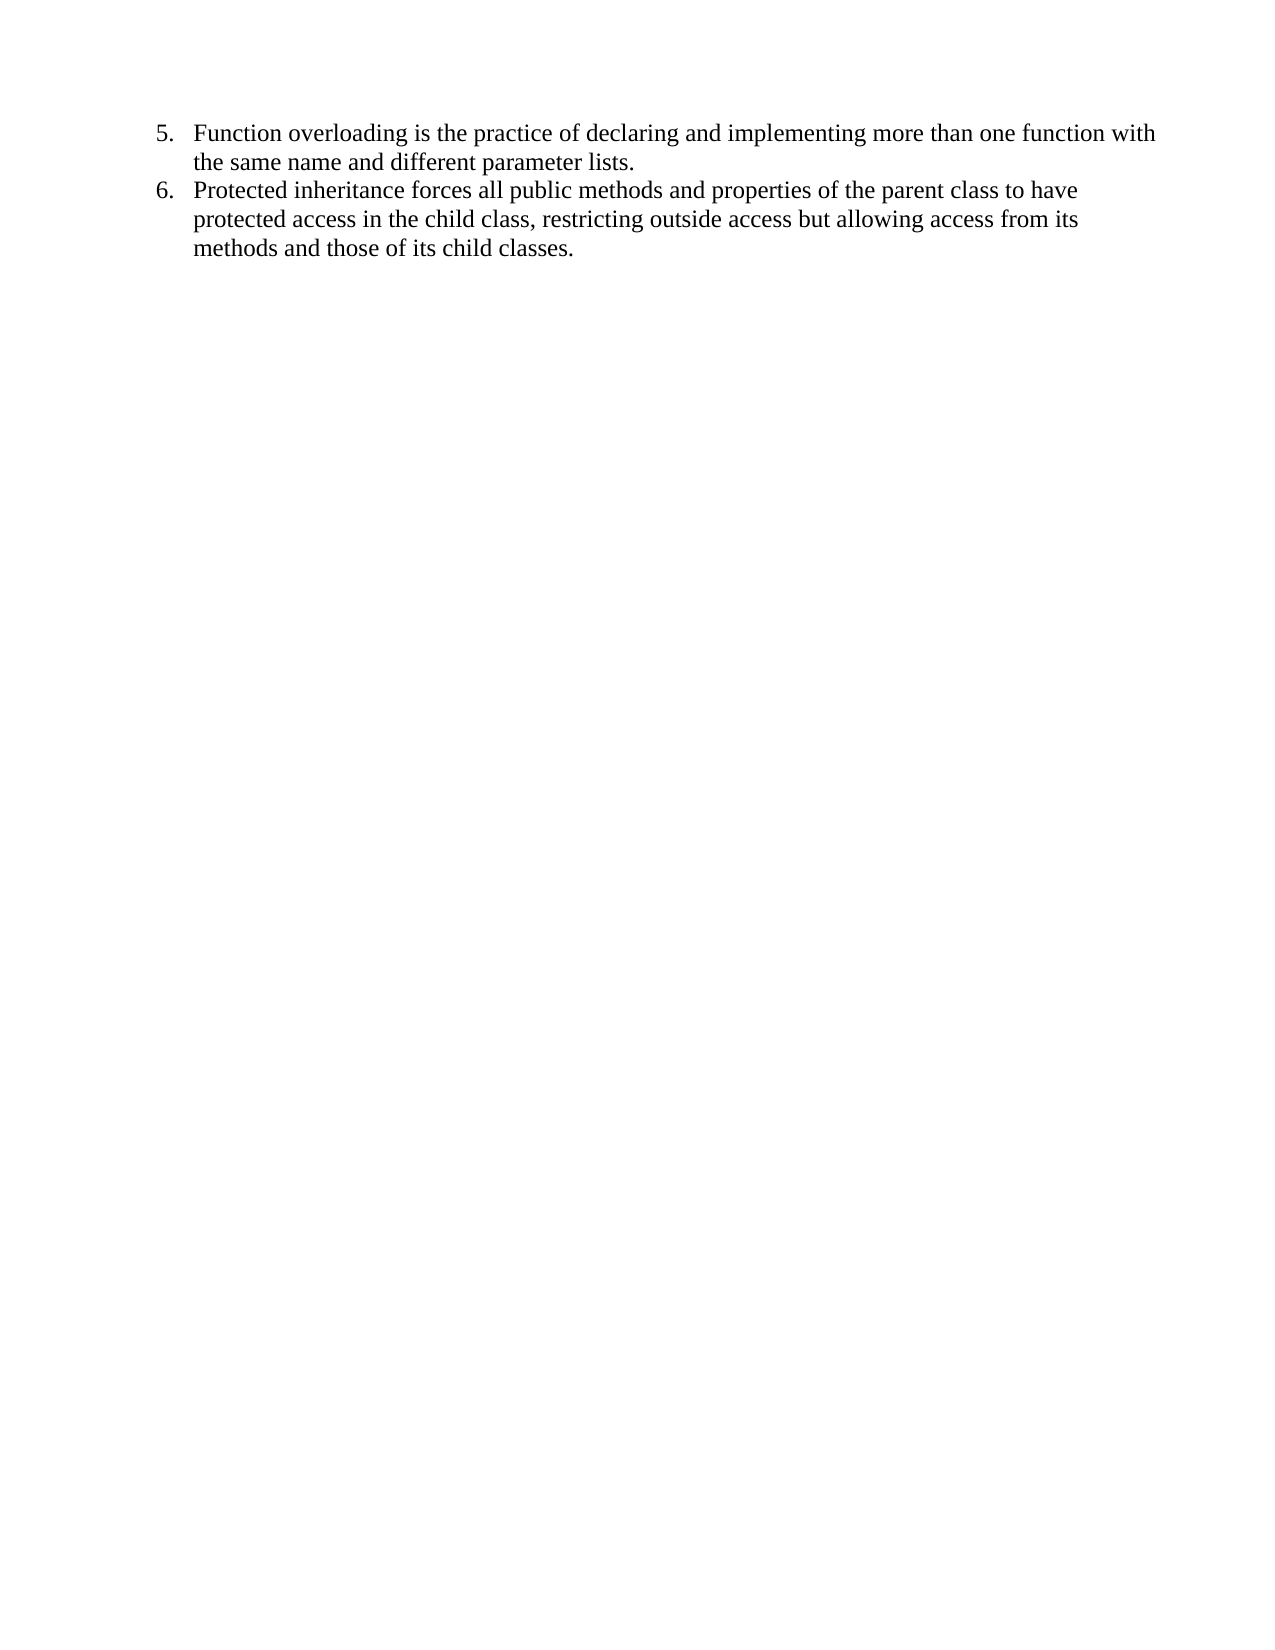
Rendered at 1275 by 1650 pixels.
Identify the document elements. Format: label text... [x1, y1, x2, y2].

list Protected inheritance forces all public methods and properties of the parent class to have protected access in the child class, restricting outside access but allowing access from its methods and those of its child classes. [156, 176, 1157, 262]
list Function overloading is the practice of declaring and implementing more than one function with the same name and different parameter lists. [156, 118, 1157, 176]
